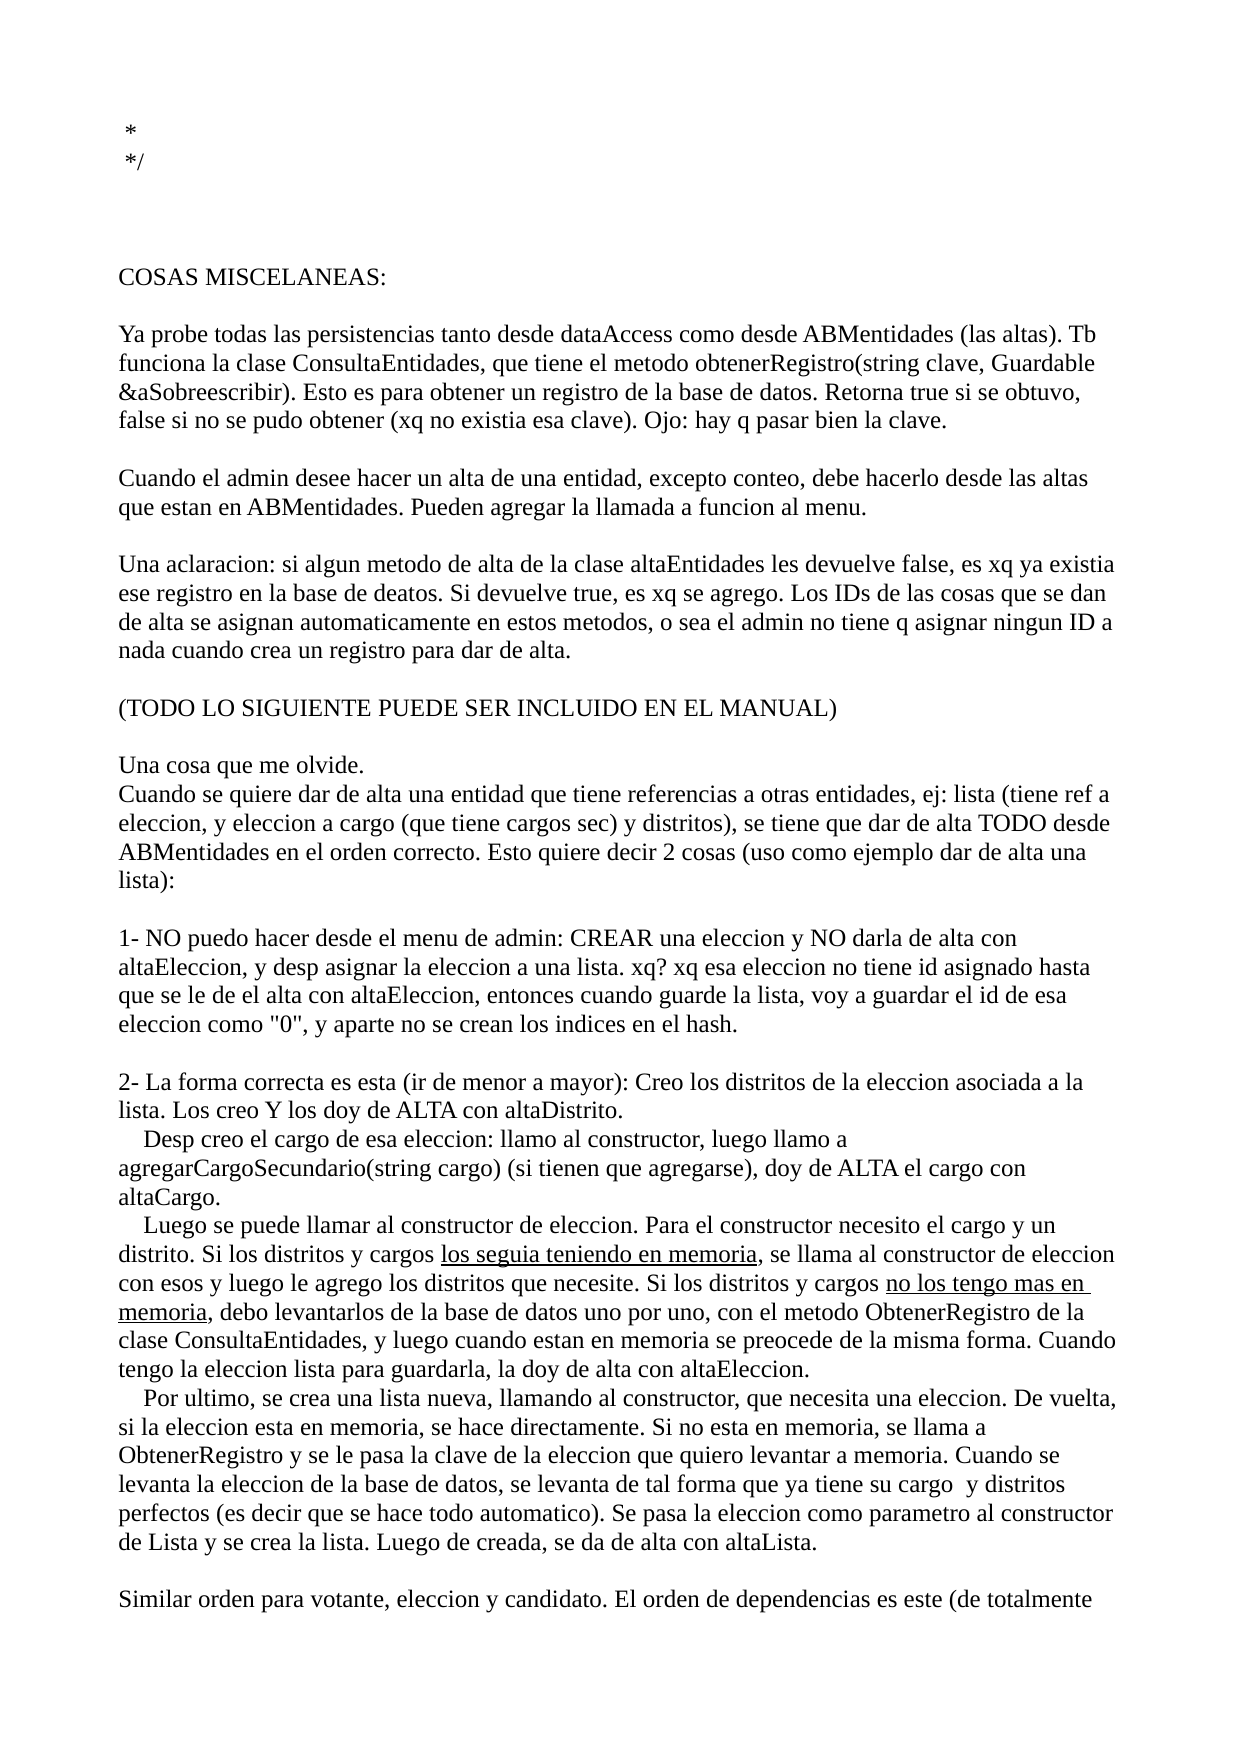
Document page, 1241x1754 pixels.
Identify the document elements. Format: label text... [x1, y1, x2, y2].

text (TODO LO SIGUIENTE PUEDE SER INCLUIDO EN EL MANUAL) Una cosa que me olvide. Cuando se quiere dar de alta una entidad que tiene referencias a otras entidades, ej: lista (tiene ref a eleccion, y eleccion a cargo (que tiene cargos sec) y distritos), se tiene que dar de alta TODO desde ABMentidades en el orden correcto. Esto quiere decir 2 cosas (uso como ejemplo dar de alta una lista): 1- NO puedo hacer desde el menu de admin: CREAR una eleccion y NO darla de alta con altaEleccion, y desp asignar la eleccion a una lista. xq? xq esa eleccion no tiene id asignado hasta que se le de el alta con altaEleccion, entonces cuando guarde la lista, voy a guardar el id de esa eleccion como "0", y aparte no se crean los indices en el hash. 2- La forma correcta es esta (ir de menor a mayor): Creo los distritos de la eleccion asociada a la lista. Los creo Y los doy de ALTA con altaDistrito. Desp creo el cargo de esa eleccion: llamo al constructor, luego llamo a agregarCargoSecundario(string cargo) (si tienen que agregarse), doy de ALTA el cargo con altaCargo. Luego se puede llamar al constructor de eleccion. Para el constructor necesito el cargo y un distrito. Si los distritos y cargos los seguia teniendo en memoria, se llama al constructor de eleccion con esos y luego le agrego los distritos que necesite. Si los distritos y cargos no los tengo mas en memoria, debo levantarlos de la base de datos uno por uno, con el metodo ObtenerRegistro de la clase ConsultaEntidades, y luego cuando estan en memoria se preocede de la misma forma. Cuando tengo la eleccion lista para guardarla, la doy de alta con altaEleccion. Por ultimo, se crea una lista nueva, llamando al constructor, que necesita una eleccion. De vuelta, si la eleccion esta en memoria, se hace directamente. Si no esta en memoria, se llama a ObtenerRegistro y se le pasa la clave de la eleccion que quiero levantar a memoria. Cuando se levanta la eleccion de la base de datos, se levanta de tal forma que ya tiene su cargo y distritos perfectos (es decir que se hace todo automatico). Se pasa la eleccion como parametro al constructor de Lista y se crea la lista. Luego de creada, se da de alta con altaLista. Similar orden para votante, eleccion y candidato. El orden de dependencias es este (de totalmente [118, 693, 1122, 1613]
text Ya probe todas las persistencias tanto desde dataAccess como desde ABMentidades (las altas). Tb funciona la clase ConsultaEntidades, que tiene el metodo obtenerRegistro(string clave, Guardable &aSobreescribir). Esto es para obtener un registro de la base de datos. Retorna true si se obtuvo, false si no se pudo obtener (xq no existia esa clave). Ojo: hay q pasar bien la clave. Cuando el admin desee hacer un alta de una entidad, excepto conteo, debe hacerlo desde las altas que estan en ABMentidades. Pueden agregar la llamada a funcion al menu. Una aclaracion: si algun metodo de alta de la clase altaEntidades les devuelve false, es xq ya existia ese registro en la base de deatos. Si devuelve true, es xq se agrego. Los IDs de las cosas que se dan de alta se asignan automaticamente en estos metodos, o sea el admin no tiene q asignar ningun ID a nada cuando crea un registro para dar de alta. [118, 319, 1122, 664]
text COSAS MISCELANEAS: [118, 262, 1122, 291]
text * */ [118, 118, 1122, 176]
